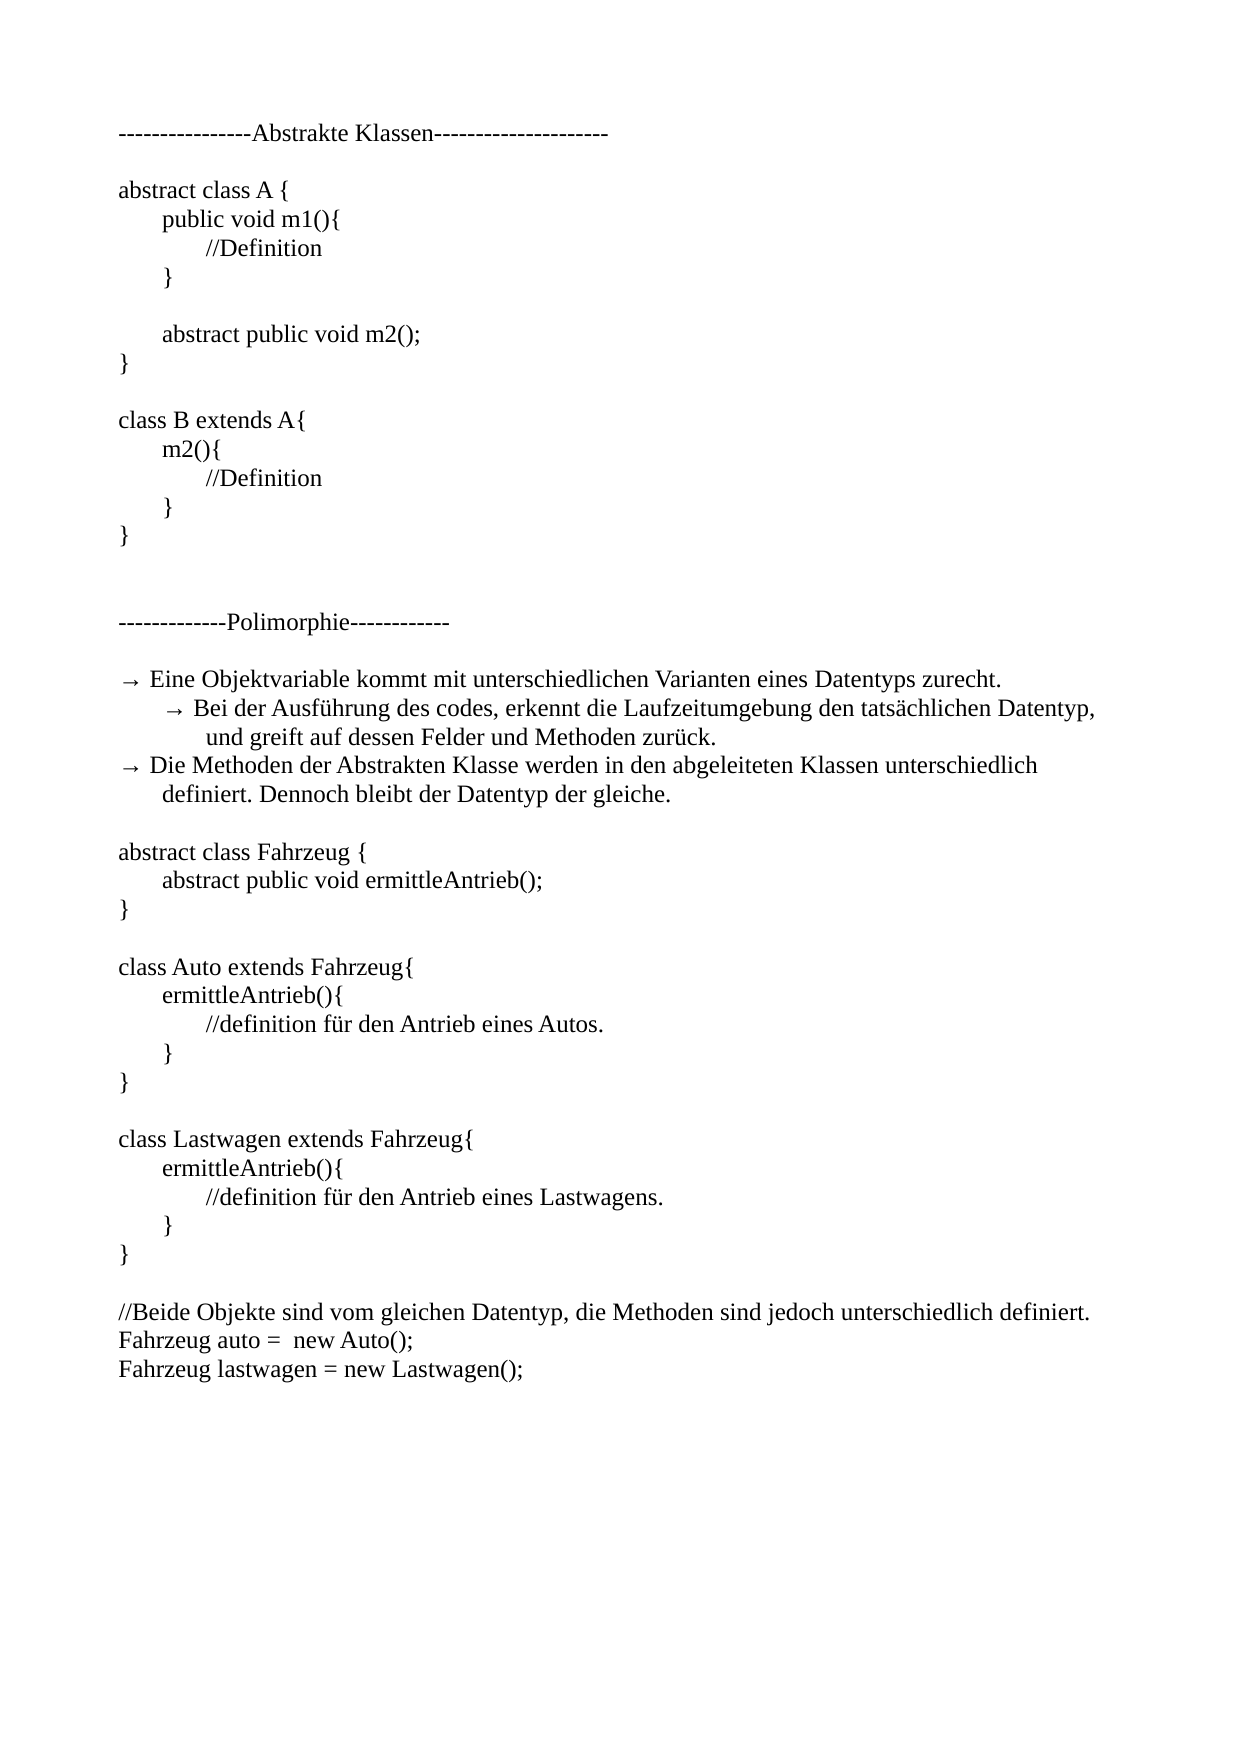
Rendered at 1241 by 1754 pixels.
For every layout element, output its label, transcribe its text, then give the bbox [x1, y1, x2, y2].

text -------------Polimorphie------------ [118, 607, 1122, 636]
text } [118, 894, 1122, 923]
text abstract class A { [118, 176, 1122, 204]
text //Definition [118, 463, 1122, 492]
text } [118, 1067, 1122, 1096]
text //definition für den Antrieb eines Autos. [118, 1009, 1122, 1038]
text } [118, 1211, 1122, 1239]
text ermittleAntrieb(){ [118, 1153, 1122, 1182]
text → Die Methoden der Abstrakten Klasse werden in den abgeleiteten Klassen unterschiedlich definiert. Dennoch bleibt der Datentyp der gleiche. [118, 751, 1122, 808]
text Fahrzeug auto = new Auto(); [118, 1326, 1122, 1354]
text public void m1(){ [118, 204, 1122, 233]
text m2(){ [118, 434, 1122, 463]
text class Lastwagen extends Fahrzeug{ [118, 1124, 1122, 1153]
text } [118, 262, 1122, 291]
text abstract public void m2(); [118, 319, 1122, 348]
text ermittleAntrieb(){ [118, 981, 1122, 1009]
text abstract class Fahrzeug { [118, 837, 1122, 866]
text class B extends A{ [118, 406, 1122, 434]
text } [118, 521, 1122, 549]
text abstract public void ermittleAntrieb(); [118, 866, 1122, 894]
text } [118, 1038, 1122, 1067]
text class Auto extends Fahrzeug{ [118, 952, 1122, 981]
text //definition für den Antrieb eines Lastwagens. [118, 1182, 1122, 1211]
text Fahrzeug lastwagen = new Lastwagen(); [118, 1354, 1122, 1383]
text ----------------Abstrakte Klassen--------------------- [118, 118, 1122, 147]
text } [118, 492, 1122, 521]
text } [118, 1239, 1122, 1268]
text → Eine Objektvariable kommt mit unterschiedlichen Varianten eines Datentyps zurecht. [118, 664, 1122, 693]
text und greift auf dessen Felder und Methoden zurück. [118, 722, 1122, 751]
text } [118, 348, 1122, 377]
text //Definition [118, 233, 1122, 262]
text //Beide Objekte sind vom gleichen Datentyp, die Methoden sind jedoch unterschiedlich definiert. [118, 1297, 1122, 1326]
text → Bei der Ausführung des codes, erkennt die Laufzeitumgebung den tatsächlichen Datentyp, [118, 693, 1122, 722]
